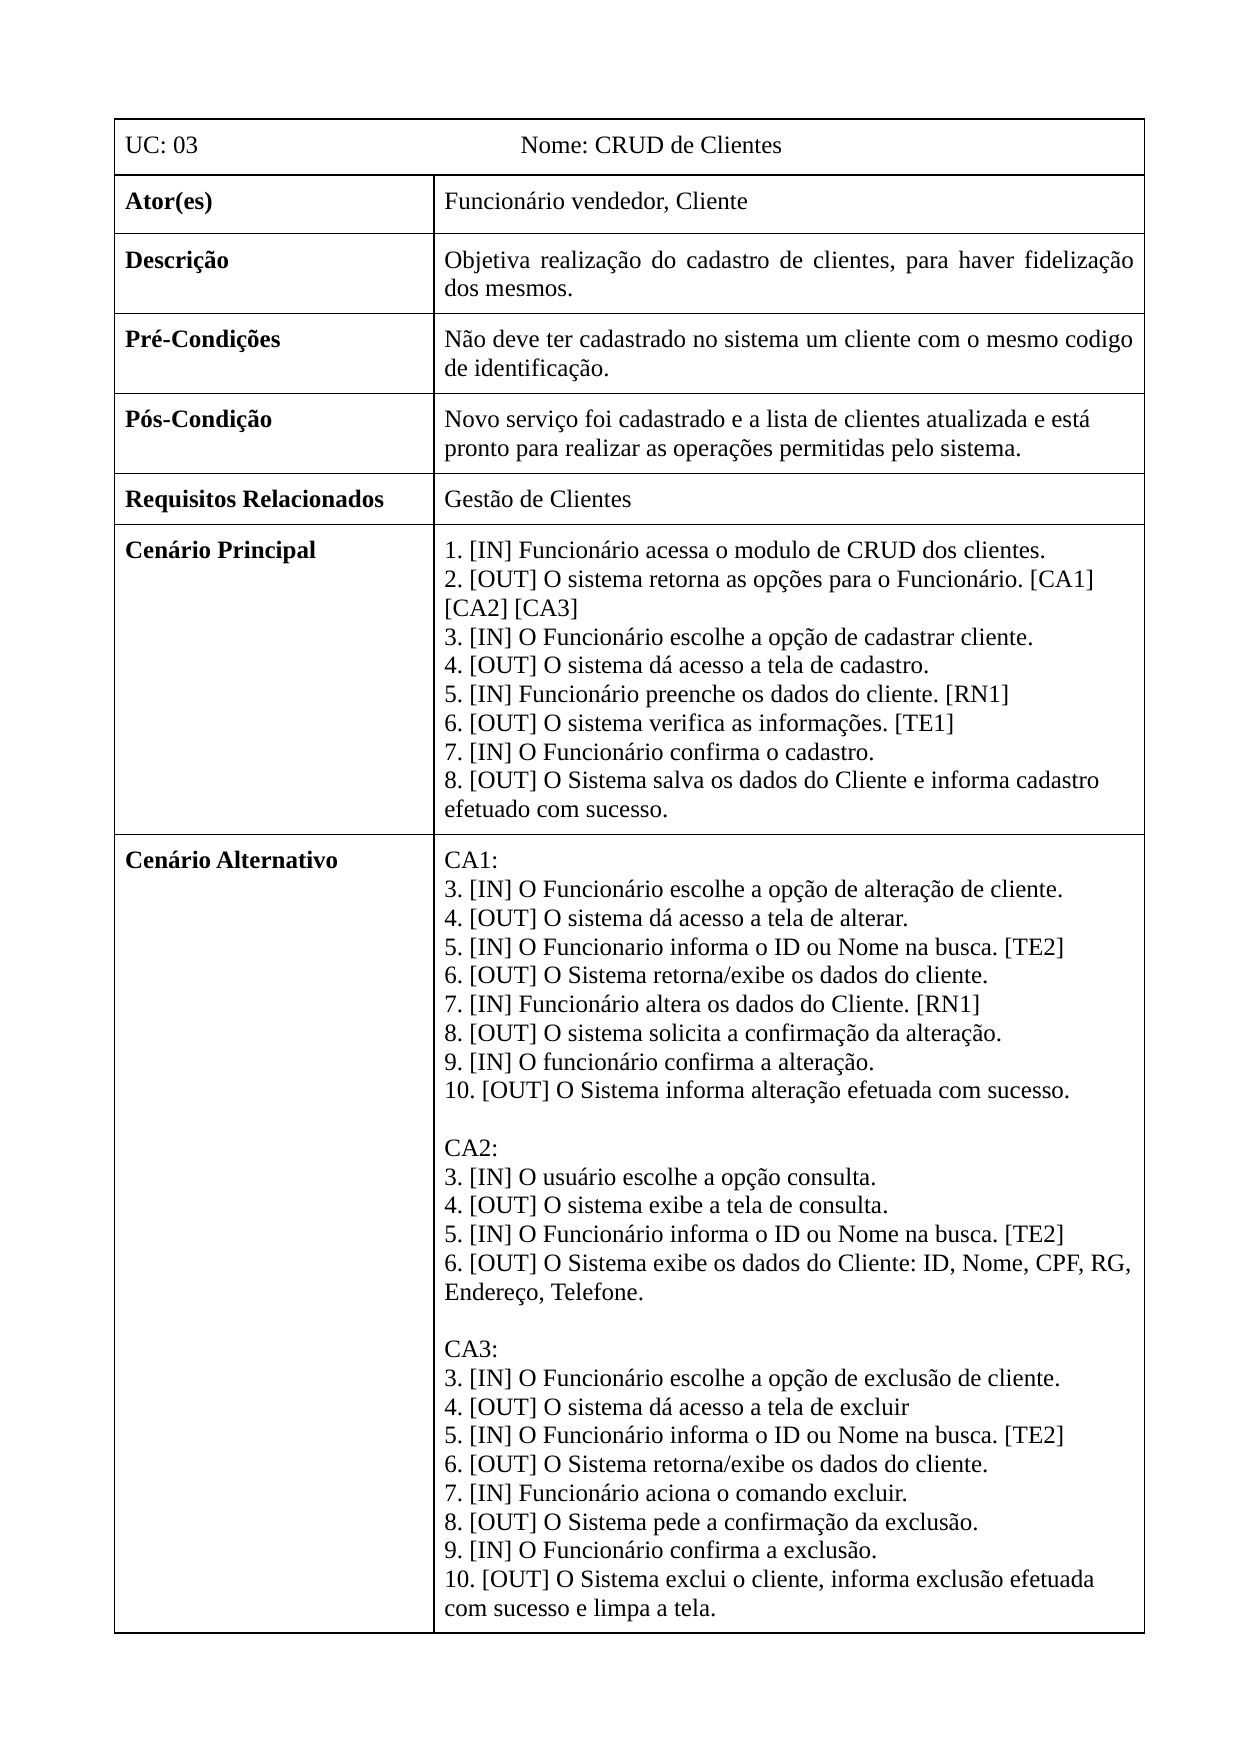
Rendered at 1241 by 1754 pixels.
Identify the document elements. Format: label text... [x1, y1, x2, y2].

table_cell Pós-Condição [115, 394, 433, 472]
table_cell Gestão de Clientes [435, 474, 1144, 523]
table_cell Ator(es) [115, 176, 433, 233]
table_cell Requisitos Relacionados [115, 474, 433, 523]
table_cell Cenário Alternativo [115, 835, 433, 1632]
table_cell Não deve ter cadastrado no sistema um cliente com o mesmo codigo de identificação. [435, 314, 1144, 392]
table_cell CA1: 3. [IN] O Funcionário escolhe a opção de alteração de cliente. 4. [OUT] O sistema dá acesso a tela de alterar. 5. [IN] O Funcionario informa o ID ou Nome na busca. [TE2] 6. [OUT] O Sistema retorna/exibe os dados do cliente. 7. [IN] Funcionário altera os dados do Cliente. [RN1] 8. [OUT] O sistema solicita a confirmação da alteração. 9. [IN] O funcionário confirma a alteração. 10. [OUT] O Sistema informa alteração efetuada com sucesso. CA2: 3. [IN] O usuário escolhe a opção consulta. 4. [OUT] O sistema exibe a tela de consulta. 5. [IN] O Funcionário informa o ID ou Nome na busca. [TE2] 6. [OUT] O Sistema exibe os dados do Cliente: ID, Nome, CPF, RG, Endereço, Telefone. CA3: 3. [IN] O Funcionário escolhe a opção de exclusão de cliente. 4. [OUT] O sistema dá acesso a tela de excluir 5. [IN] O Funcionário informa o ID ou Nome na busca. [TE2] 6. [OUT] O Sistema retorna/exibe os dados do cliente. 7. [IN] Funcionário aciona o comando excluir. 8. [OUT] O Sistema pede a confirmação da exclusão. 9. [IN] O Funcionário confirma a exclusão. 10. [OUT] O Sistema exclui o cliente, informa exclusão efetuada com sucesso e limpa a tela. [435, 835, 1144, 1632]
table_cell 1. [IN] Funcionário acessa o modulo de CRUD dos clientes. 2. [OUT] O sistema retorna as opções para o Funcionário. [CA1][CA2] [CA3] 3. [IN] O Funcionário escolhe a opção de cadastrar cliente. 4. [OUT] O sistema dá acesso a tela de cadastro. 5. [IN] Funcionário preenche os dados do cliente. [RN1] 6. [OUT] O sistema verifica as informações. [TE1] 7. [IN] O Funcionário confirma o cadastro. 8. [OUT] O Sistema salva os dados do Cliente e informa cadastro efetuado com sucesso. [435, 525, 1144, 833]
table_cell Novo serviço foi cadastrado e a lista de clientes atualizada e está pronto para realizar as operações permitidas pelo sistema. [435, 394, 1144, 472]
table_cell Funcionário vendedor, Cliente [435, 176, 1144, 233]
table_cell Descrição [115, 234, 433, 313]
table_cell Objetiva realização do cadastro de clientes, para haver fidelização dos mesmos. [435, 234, 1144, 313]
table_header UC: 03 Nome: CRUD de Clientes [115, 120, 1144, 174]
table_cell Pré-Condições [115, 314, 433, 392]
table_cell Cenário Principal [115, 525, 433, 833]
